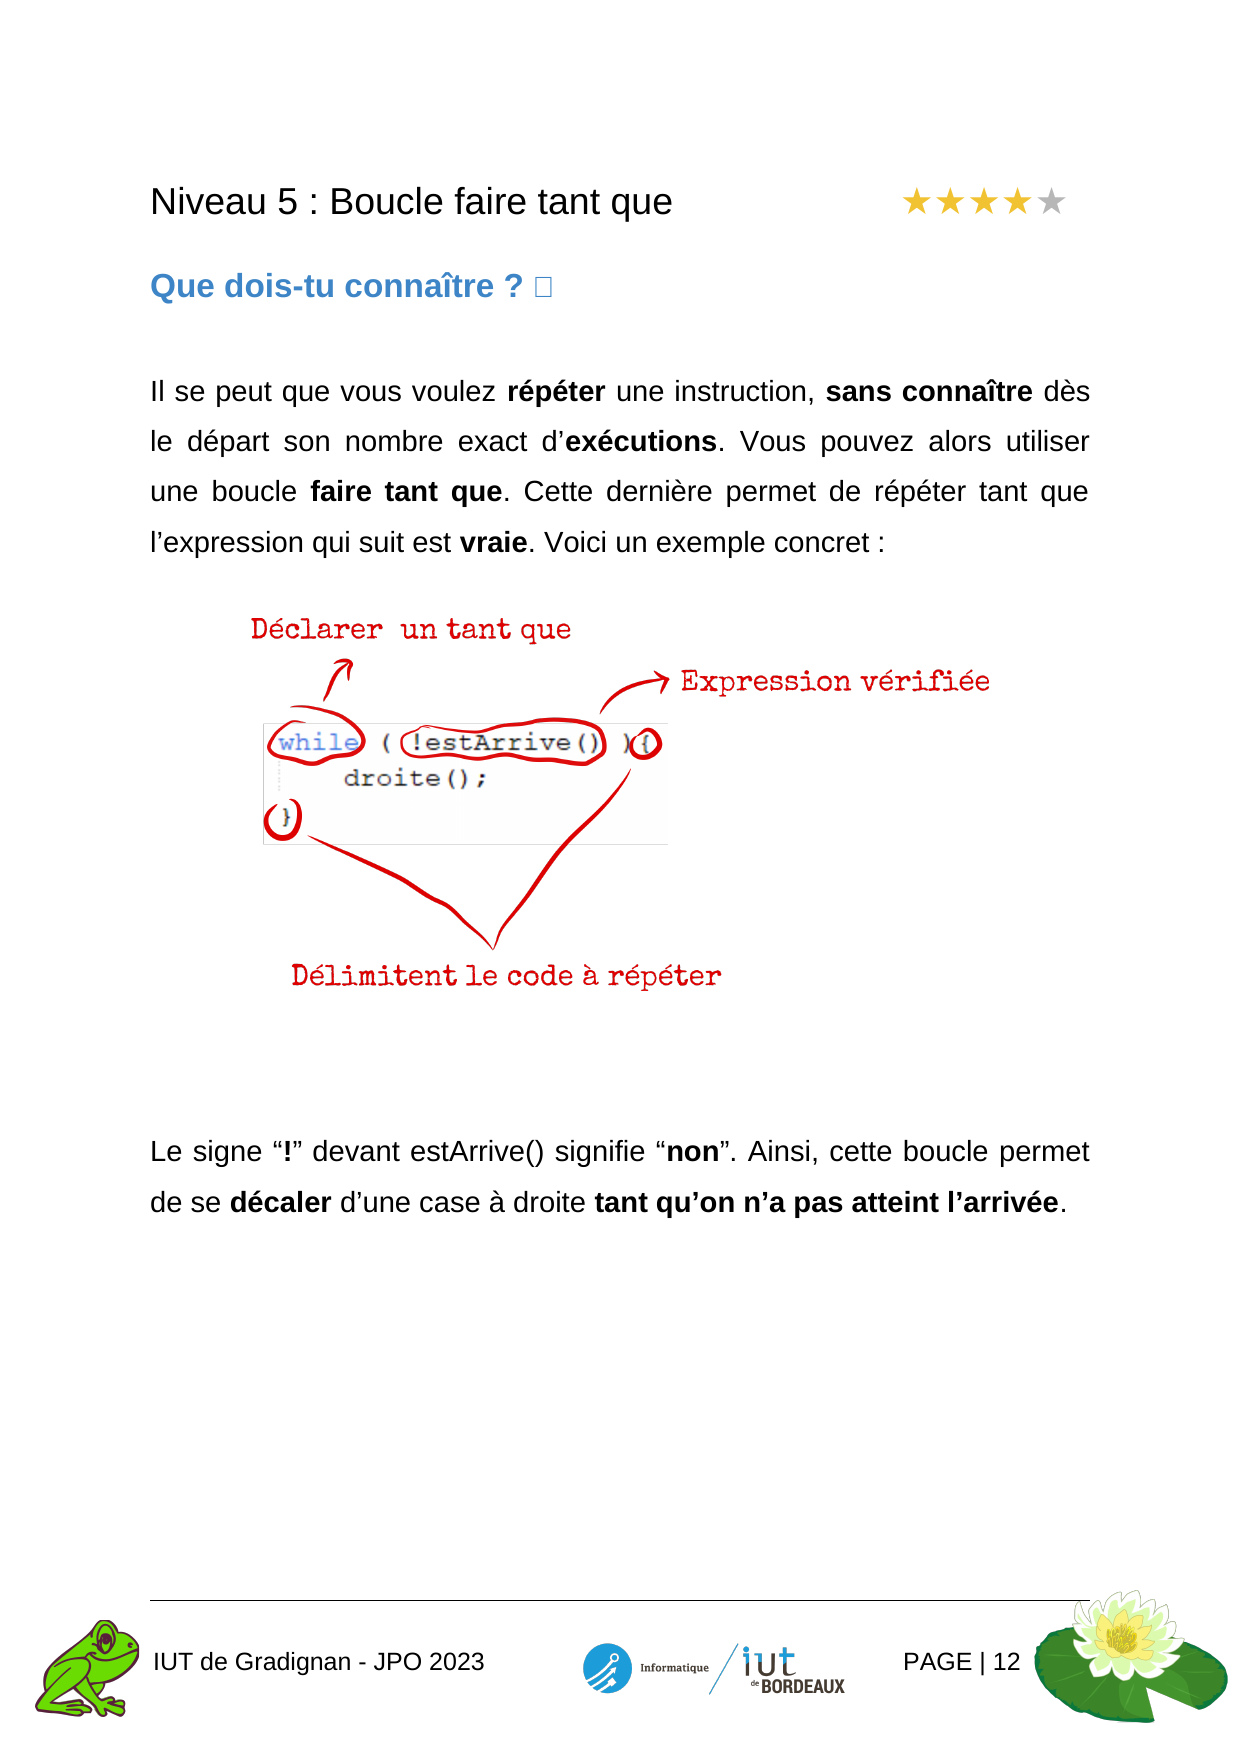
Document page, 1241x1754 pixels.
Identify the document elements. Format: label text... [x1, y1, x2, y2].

picture [1034, 1590, 1228, 1723]
text Le signe “!” devant estArrive() signifie “non”. Ainsi, cette boucle permet de se décaler d’une case à droite tant qu’on n’a pas atteint l’arrivée. [150, 1134, 1090, 1218]
picture [251, 618, 989, 991]
text Il se peut que vous voulez répéter une instruction, sans connaître dès le départ son nombre exact d’exécutions. Vous pouvez alors utiliser une boucle faire tant que. Cette dernière permet de répéter tant que l’expression qui suit est vraie. Voici un exemple concret : [150, 374, 1090, 558]
text Que dois-tu connaître ? 🧠 [150, 266, 1090, 304]
picture [35, 1620, 140, 1717]
picture [573, 1632, 853, 1705]
subtitle Niveau 5 : Boucle faire tant que ★★★★★ [150, 179, 1090, 223]
